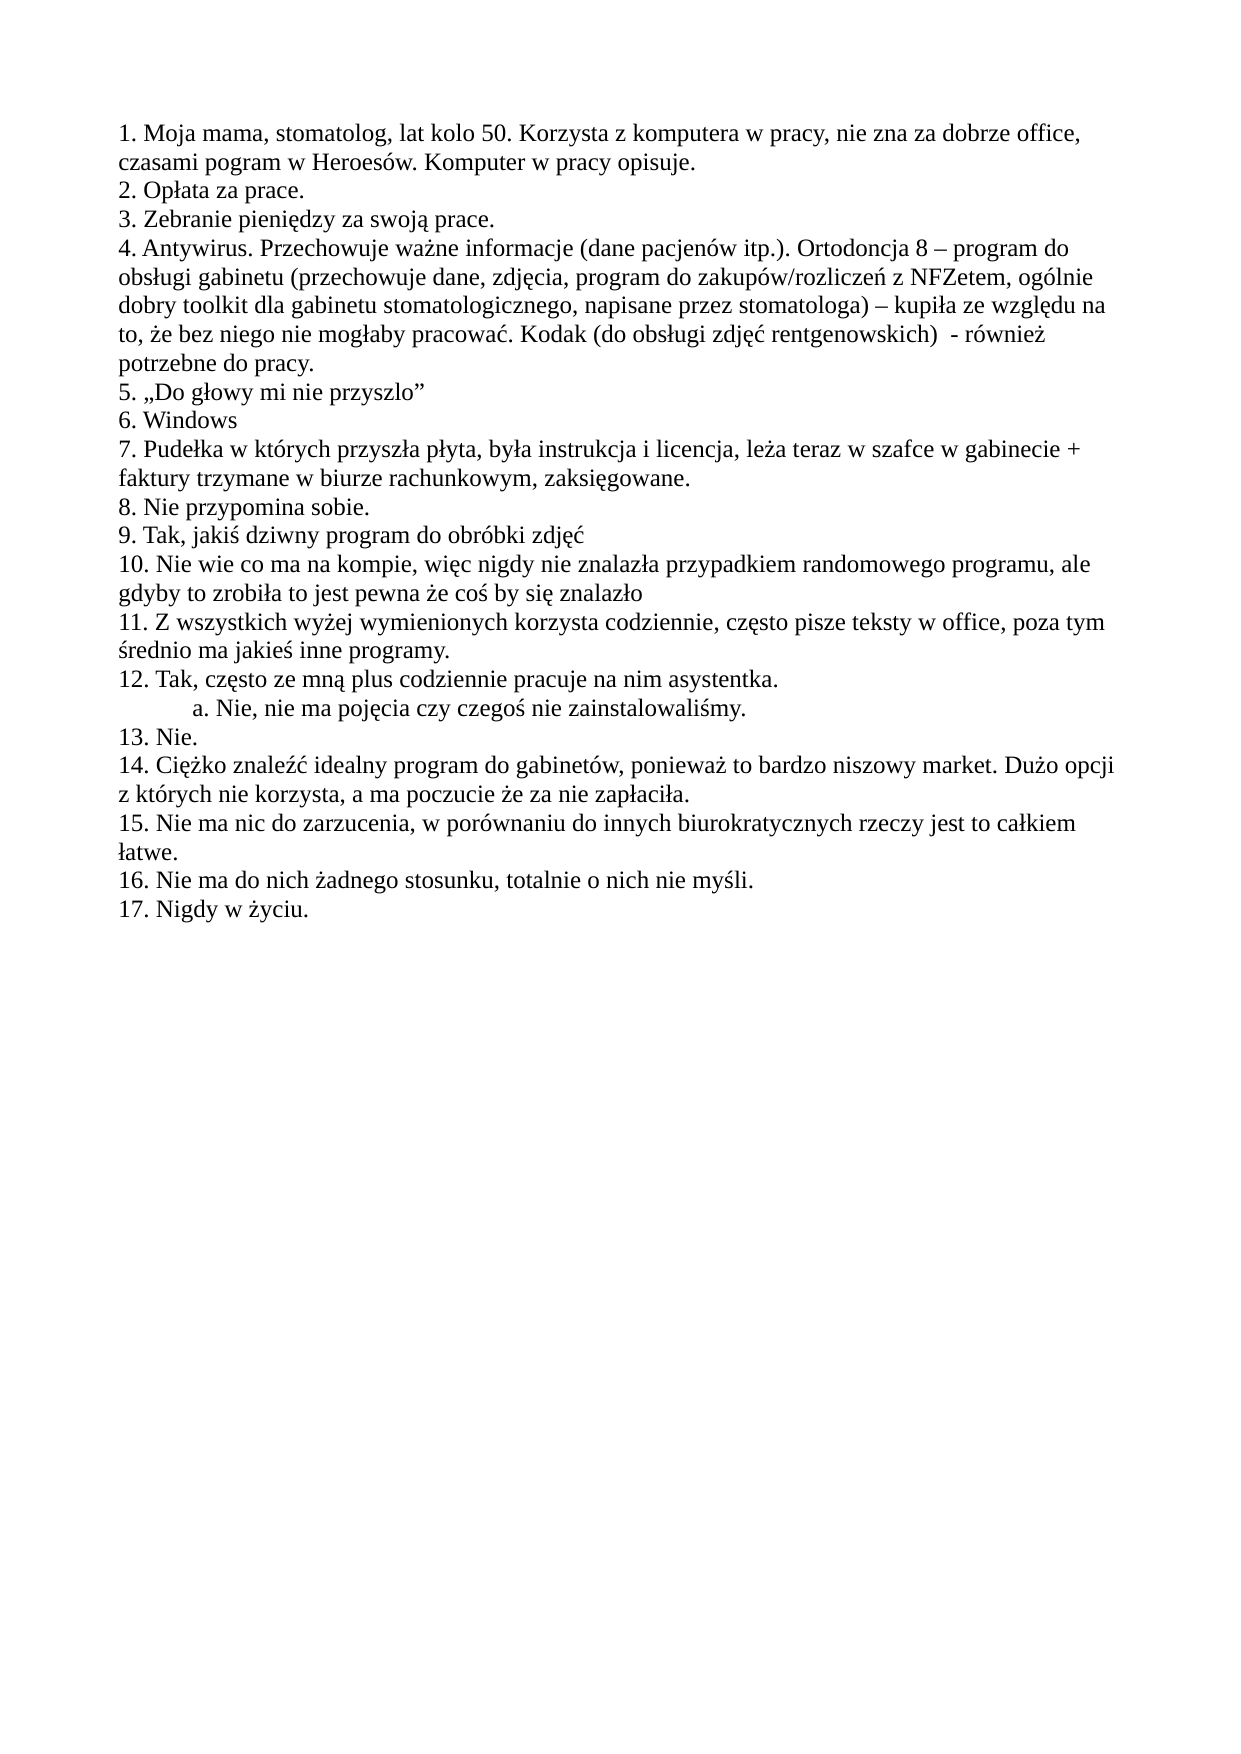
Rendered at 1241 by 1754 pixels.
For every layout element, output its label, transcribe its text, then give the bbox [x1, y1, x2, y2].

text 11. Z wszystkich wyżej wymienionych korzysta codziennie, często pisze teksty w office, poza tym średnio ma jakieś inne programy. [118, 607, 1122, 664]
text 3. Zebranie pieniędzy za swoją prace. [118, 204, 1122, 233]
text 5. „Do głowy mi nie przyszlo” [118, 377, 1122, 406]
text 17. Nigdy w życiu. [118, 894, 1122, 923]
text 16. Nie ma do nich żadnego stosunku, totalnie o nich nie myśli. [118, 866, 1122, 894]
text a. Nie, nie ma pojęcia czy czegoś nie zainstalowaliśmy. [118, 693, 1122, 722]
text 15. Nie ma nic do zarzucenia, w porównaniu do innych biurokratycznych rzeczy jest to całkiem łatwe. [118, 808, 1122, 866]
text 10. Nie wie co ma na kompie, więc nigdy nie znalazła przypadkiem randomowego programu, ale gdyby to zrobiła to jest pewna że coś by się znalazło [118, 549, 1122, 607]
text 8. Nie przypomina sobie. [118, 492, 1122, 521]
text 1. Moja mama, stomatolog, lat kolo 50. Korzysta z komputera w pracy, nie zna za dobrze office, czasami pogram w Heroesów. Komputer w pracy opisuje. [118, 118, 1122, 176]
text 12. Tak, często ze mną plus codziennie pracuje na nim asystentka. [118, 664, 1122, 693]
text 13. Nie. [118, 722, 1122, 751]
text 14. Ciężko znaleźć idealny program do gabinetów, ponieważ to bardzo niszowy market. Dużo opcji z których nie korzysta, a ma poczucie że za nie zapłaciła. [118, 751, 1122, 808]
text 9. Tak, jakiś dziwny program do obróbki zdjęć [118, 521, 1122, 549]
text 4. Antywirus. Przechowuje ważne informacje (dane pacjenów itp.). Ortodoncja 8 – program do obsługi gabinetu (przechowuje dane, zdjęcia, program do zakupów/rozliczeń z NFZetem, ogólnie dobry toolkit dla gabinetu stomatologicznego, napisane przez stomatologa) – kupiła ze względu na to, że bez niego nie mogłaby pracować. Kodak (do obsługi zdjęć rentgenowskich) - również potrzebne do pracy. [118, 233, 1122, 377]
text 7. Pudełka w których przyszła płyta, była instrukcja i licencja, leża teraz w szafce w gabinecie + faktury trzymane w biurze rachunkowym, zaksięgowane. [118, 434, 1122, 492]
text 6. Windows [118, 406, 1122, 434]
text 2. Opłata za prace. [118, 176, 1122, 204]
